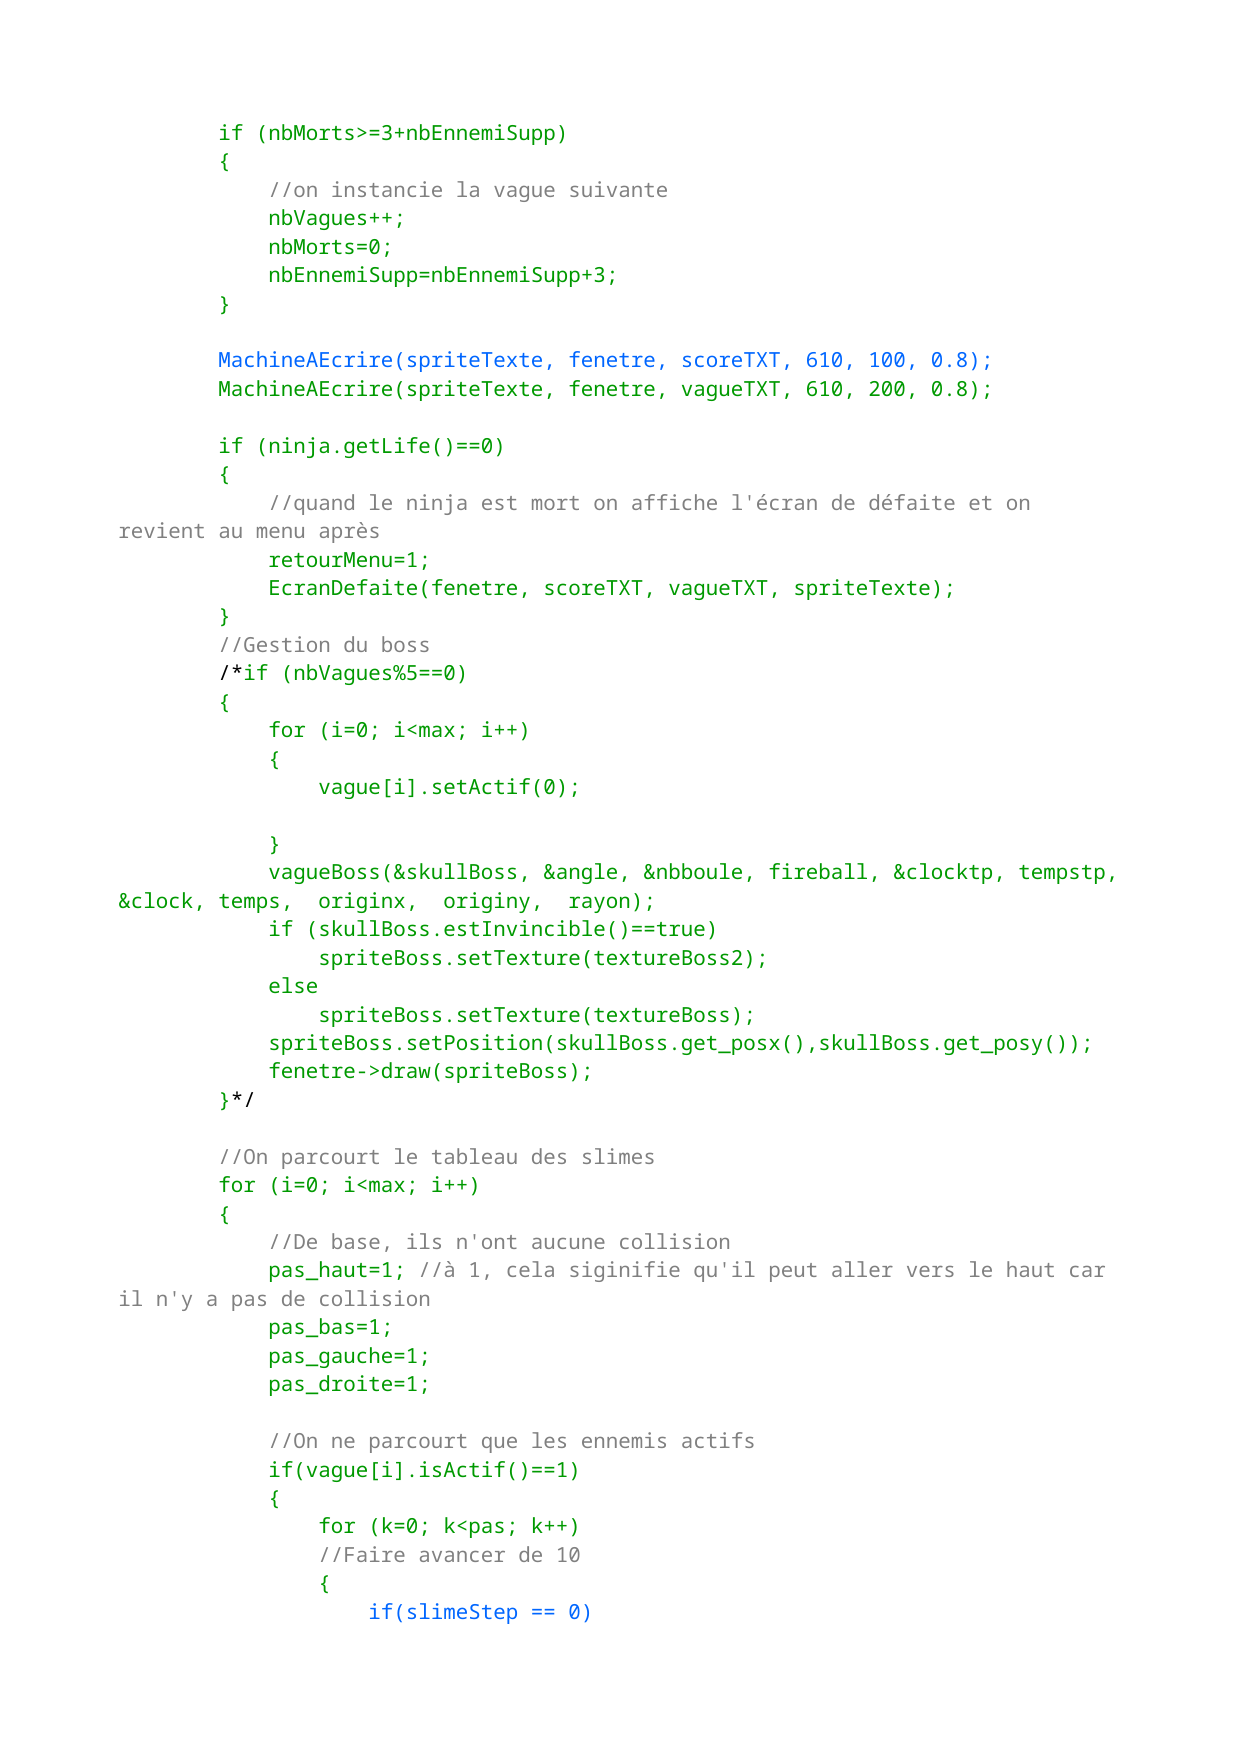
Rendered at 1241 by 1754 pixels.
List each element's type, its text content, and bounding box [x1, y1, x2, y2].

text if (nbMorts>=3+nbEnnemiSupp) [118, 118, 1122, 147]
text pas_droite=1; [118, 1369, 1122, 1398]
text //On parcourt le tableau des slimes [118, 1142, 1122, 1170]
text spriteBoss.setPosition(skullBoss.get_posx(),skullBoss.get_posy()); [118, 1028, 1122, 1057]
text } [118, 602, 1122, 630]
text pas_haut=1; //à 1, cela siginifie qu'il peut aller vers le haut car il n'y a pas de collision [118, 1256, 1122, 1312]
text { [118, 459, 1122, 488]
text { [118, 1199, 1122, 1227]
text for (i=0; i<max; i++) [118, 1170, 1122, 1199]
text { [118, 744, 1122, 772]
text vagueBoss(&skullBoss, &angle, &nbboule, fireball, &clocktp, tempstp, &clock, temps, originx, originy, rayon); [118, 857, 1122, 914]
text MachineAEcrire(spriteTexte, fenetre, vagueTXT, 610, 200, 0.8); [118, 374, 1122, 402]
text if (skullBoss.estInvincible()==true) [118, 914, 1122, 943]
text } [118, 829, 1122, 857]
text /*if (nbVagues%5==0) [118, 658, 1122, 687]
text if (ninja.getLife()==0) [118, 431, 1122, 459]
text //quand le ninja est mort on affiche l'écran de défaite et on revient au menu après [118, 488, 1122, 545]
text else [118, 971, 1122, 1000]
text if(vague[i].isActif()==1) [118, 1455, 1122, 1483]
text //On ne parcourt que les ennemis actifs [118, 1426, 1122, 1455]
text nbVagues++; [118, 203, 1122, 232]
text for (i=0; i<max; i++) [118, 715, 1122, 744]
text //Gestion du boss [118, 630, 1122, 658]
text vague[i].setActif(0); [118, 772, 1122, 801]
text //on instancie la vague suivante [118, 175, 1122, 203]
text //De base, ils n'ont aucune collision [118, 1227, 1122, 1256]
text MachineAEcrire(spriteTexte, fenetre, scoreTXT, 610, 100, 0.8); [118, 346, 1122, 374]
text nbEnnemiSupp=nbEnnemiSupp+3; [118, 260, 1122, 289]
text pas_bas=1; [118, 1312, 1122, 1341]
text { [118, 687, 1122, 715]
text }*/ [118, 1085, 1122, 1113]
text { [118, 1483, 1122, 1512]
text for (k=0; k<pas; k++) [118, 1512, 1122, 1540]
text { [118, 1568, 1122, 1597]
text spriteBoss.setTexture(textureBoss2); [118, 943, 1122, 971]
text retourMenu=1; [118, 545, 1122, 573]
text //Faire avancer de 10 [118, 1540, 1122, 1568]
text pas_gauche=1; [118, 1341, 1122, 1369]
text nbMorts=0; [118, 232, 1122, 260]
text } [118, 289, 1122, 317]
text spriteBoss.setTexture(textureBoss); [118, 1000, 1122, 1028]
text if(slimeStep == 0) [118, 1597, 1122, 1625]
text fenetre->draw(spriteBoss); [118, 1057, 1122, 1085]
text EcranDefaite(fenetre, scoreTXT, vagueTXT, spriteTexte); [118, 573, 1122, 602]
text { [118, 147, 1122, 175]
